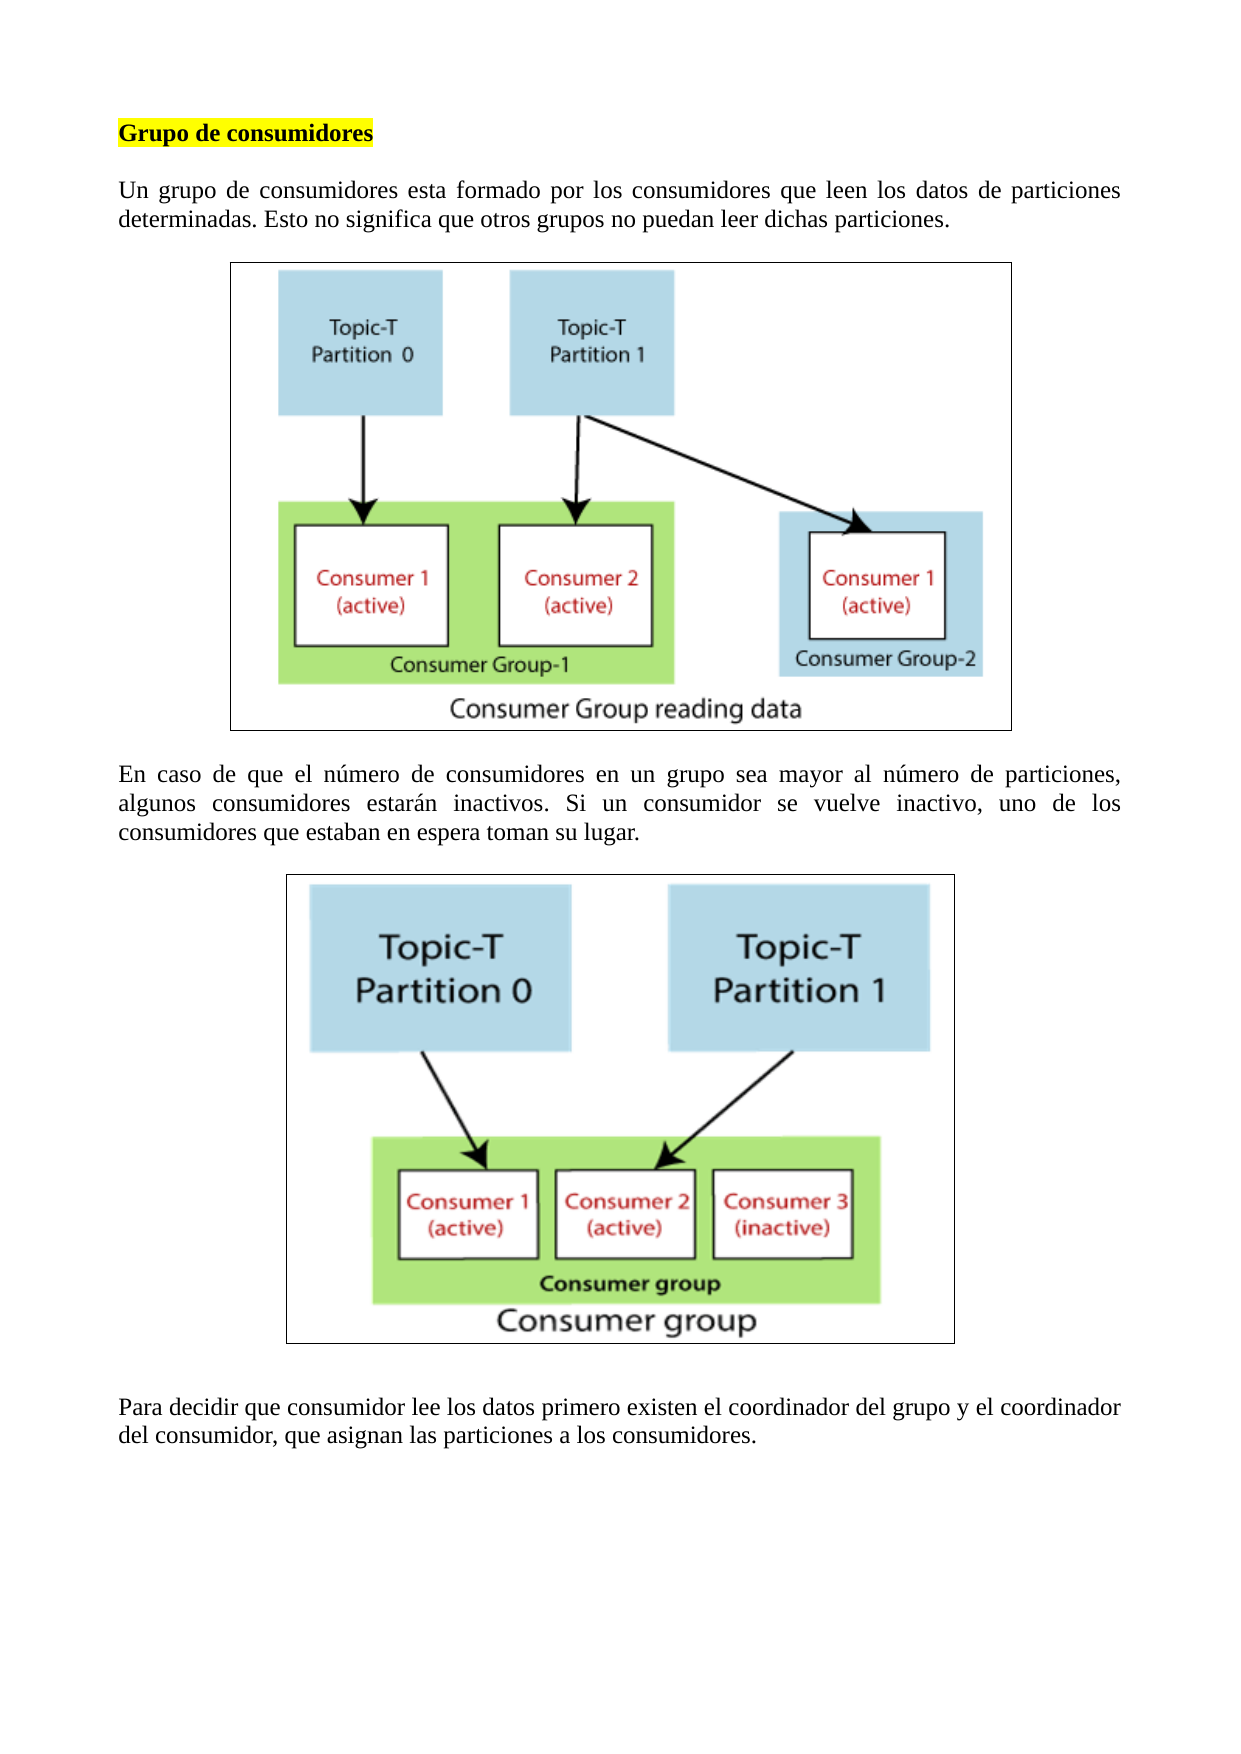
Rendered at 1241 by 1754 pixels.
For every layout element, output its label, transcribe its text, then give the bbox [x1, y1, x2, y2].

text Grupo de consumidores [118, 118, 1122, 147]
picture [232, 265, 1008, 728]
text Para decidir que consumidor lee los datos primero existen el coordinador del grupo y el coordinador del consumidor, que asignan las particiones a los consumidores. [118, 1392, 1122, 1449]
text En caso de que el número de consumidores en un grupo sea mayor al número de particiones, algunos consumidores estarán inactivos. Si un consumidor se vuelve inactivo, uno de los consumidores que estaban en espera toman su lugar. [118, 759, 1122, 846]
text Un grupo de consumidores esta formado por los consumidores que leen los datos de particiones determinadas. Esto no significa que otros grupos no puedan leer dichas particiones. [118, 176, 1122, 233]
picture [288, 877, 952, 1341]
